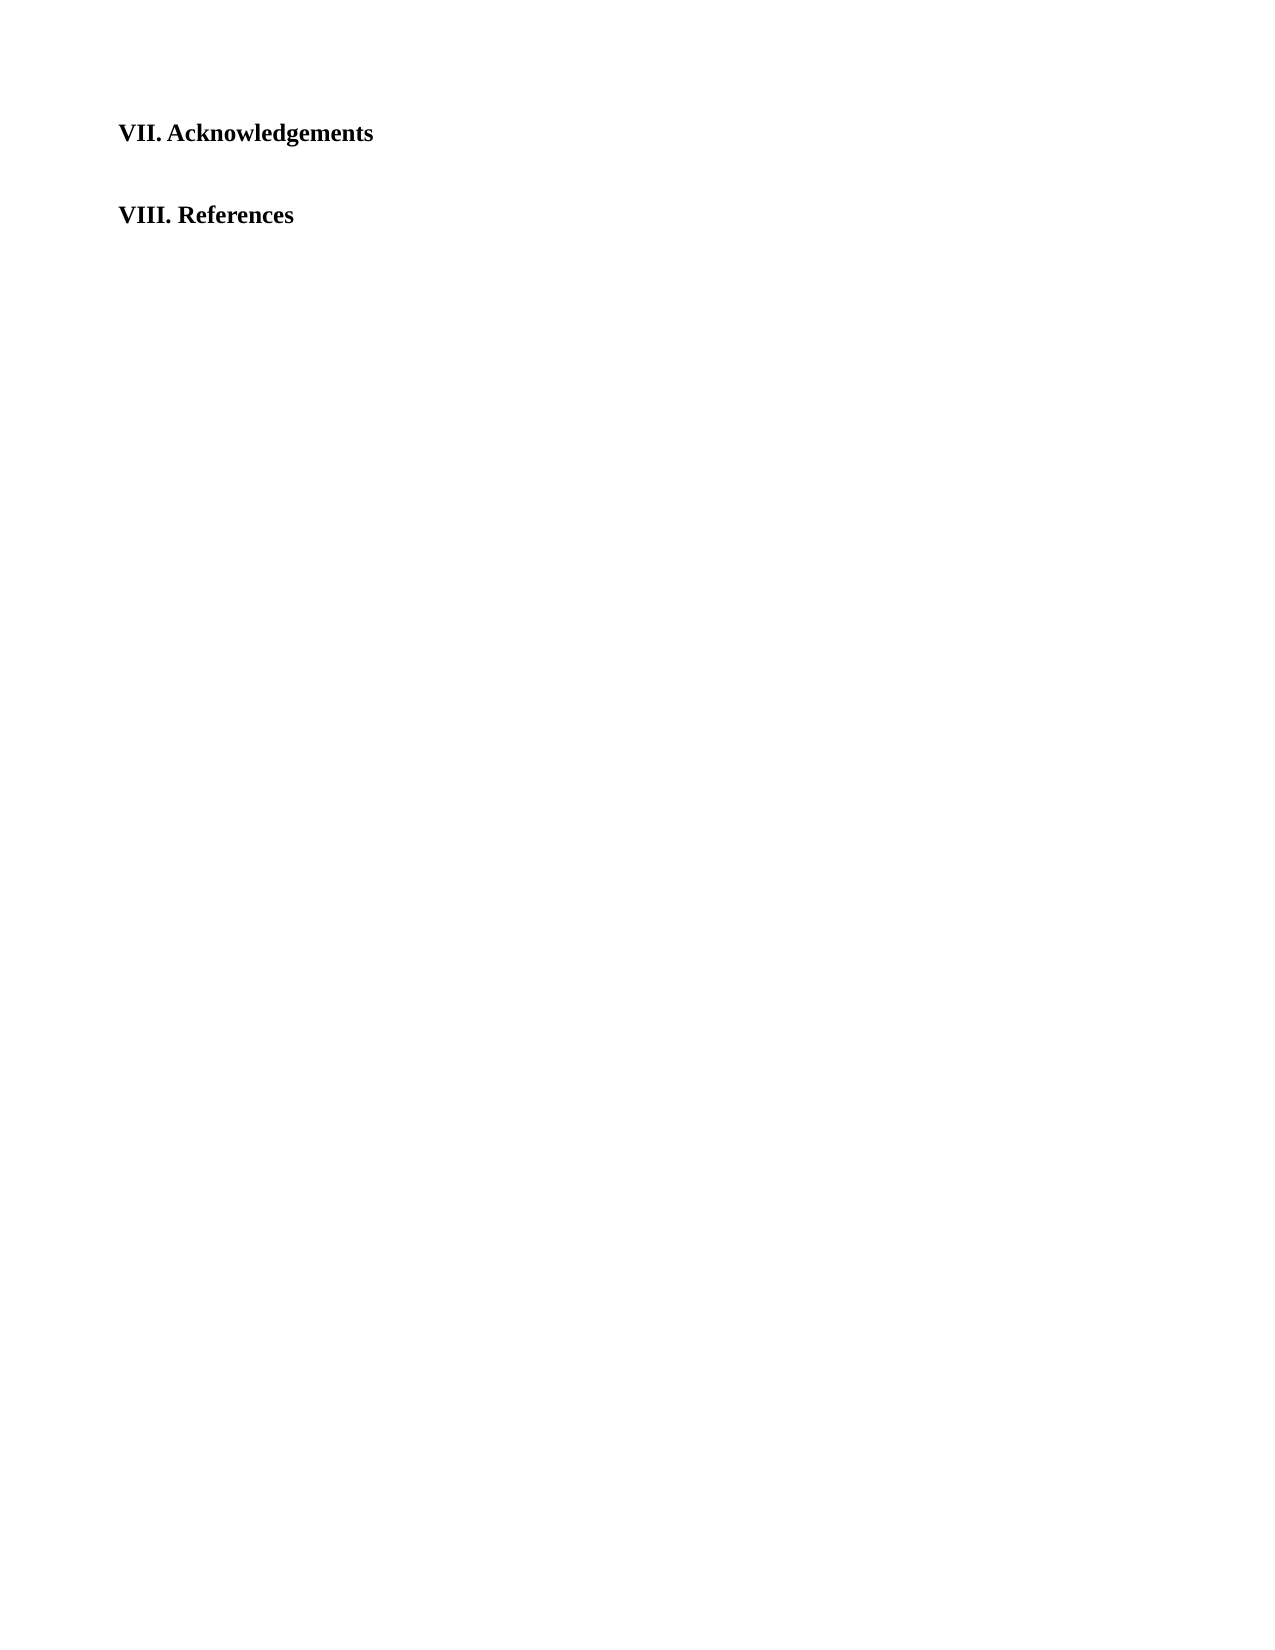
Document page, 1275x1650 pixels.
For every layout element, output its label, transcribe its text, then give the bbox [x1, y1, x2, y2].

text VIII. References [118, 201, 1157, 229]
text VII. Acknowledgements [118, 118, 1157, 147]
